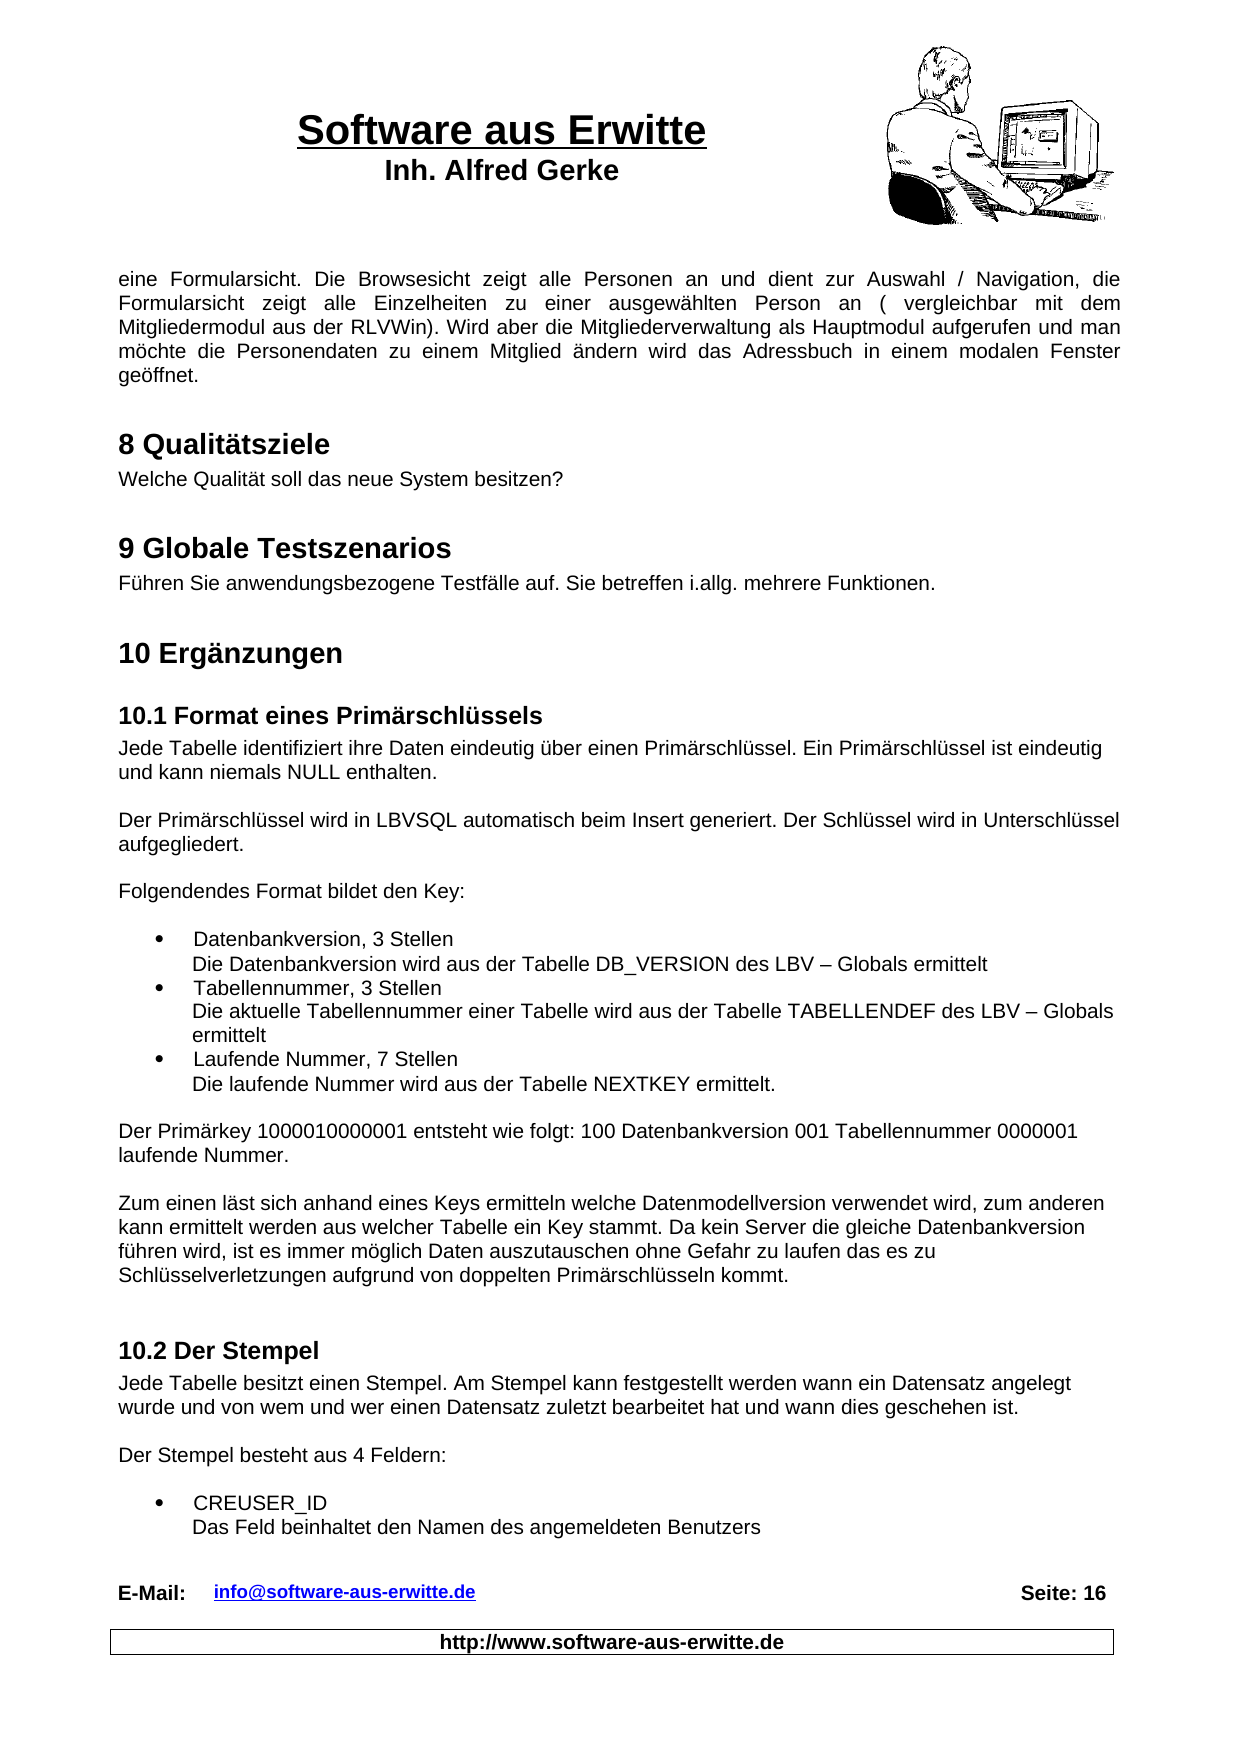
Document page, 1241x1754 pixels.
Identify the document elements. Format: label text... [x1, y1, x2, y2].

text Jede Tabelle besitzt einen Stempel. Am Stempel kann festgestellt werden wann ein Datensatz angelegt wurde und von wem und wer einen Datensatz zuletzt bearbeitet hat und wann dies geschehen ist. [118, 1371, 1122, 1419]
subtitle 8 Qualitätsziele [118, 427, 1122, 461]
picture [886, 46, 1116, 226]
text Jede Tabelle identifiziert ihre Daten eindeutig über einen Primärschlüssel. Ein Primärschlüssel ist eindeutig und kann niemals NULL enthalten. [118, 736, 1122, 783]
text Die aktuelle Tabellennummer einer Tabelle wird aus der Tabelle TABELLENDEF des LBV – Globals ermittelt [192, 999, 1122, 1047]
text Zum einen läst sich anhand eines Keys ermitteln welche Datenmodellversion verwendet wird, zum anderen kann ermittelt werden aus welcher Tabelle ein Key stammt. Da kein Server die gleiche Datenbankversion führen wird, ist es immer möglich Daten auszutauschen ohne Gefahr zu laufen das es zu Schlüsselverletzungen aufgrund von doppelten Primärschlüsseln kommt. [118, 1191, 1122, 1287]
text Der Primärschlüssel wird in LBVSQL automatisch beim Insert generiert. Der Schlüssel wird in Unterschlüssel aufgegliedert. [118, 807, 1122, 855]
text Der Stempel besteht aus 4 Feldern: [118, 1443, 1122, 1467]
text Der Primärkey 1000010000001 entsteht wie folgt: 100 Datenbankversion 001 Tabellennummer 0000001 laufende Nummer. [118, 1119, 1122, 1167]
text eine Formularsicht. Die Browsesicht zeigt alle Personen an und dient zur Auswahl / Navigation, die Formularsicht zeigt alle Einzelheiten zu einer ausgewählten Person an ( vergleichbar mit dem Mitgliedermodul aus der RLVWin). Wird aber die Mitgliederverwaltung als Hauptmodul aufgerufen und man möchte die Personendaten zu einem Mitglied ändern wird das Adressbuch in einem modalen Fenster geöffnet. [118, 267, 1122, 386]
text Führen Sie anwendungsbezogene Testfälle auf. Sie betreffen i.allg. mehrere Funktionen. [118, 571, 1122, 595]
subtitle 10.1 Format eines Primärschlüssels [118, 701, 1122, 729]
list Tabellennummer, 3 Stellen [156, 975, 1122, 999]
subtitle 9 Globale Testszenarios [118, 531, 1122, 565]
text Welche Qualität soll das neue System besitzen? [118, 467, 1122, 491]
text Das Feld beinhaltet den Namen des angemeldeten Benutzers [192, 1515, 1122, 1539]
subtitle 10.2 Der Stempel [118, 1336, 1122, 1365]
text Die laufende Nummer wird aus der Tabelle NEXTKEY ermittelt. [192, 1071, 1122, 1095]
list CREUSER_ID [156, 1491, 1122, 1515]
list Laufende Nummer, 7 Stellen [156, 1047, 1122, 1071]
subtitle 10 Ergänzungen [118, 636, 1122, 669]
list Datenbankversion, 3 Stellen [156, 927, 1122, 951]
text Die Datenbankversion wird aus der Tabelle DB_VERSION des LBV – Globals ermittelt [192, 951, 1122, 975]
text Folgendendes Format bildet den Key: [118, 879, 1122, 903]
